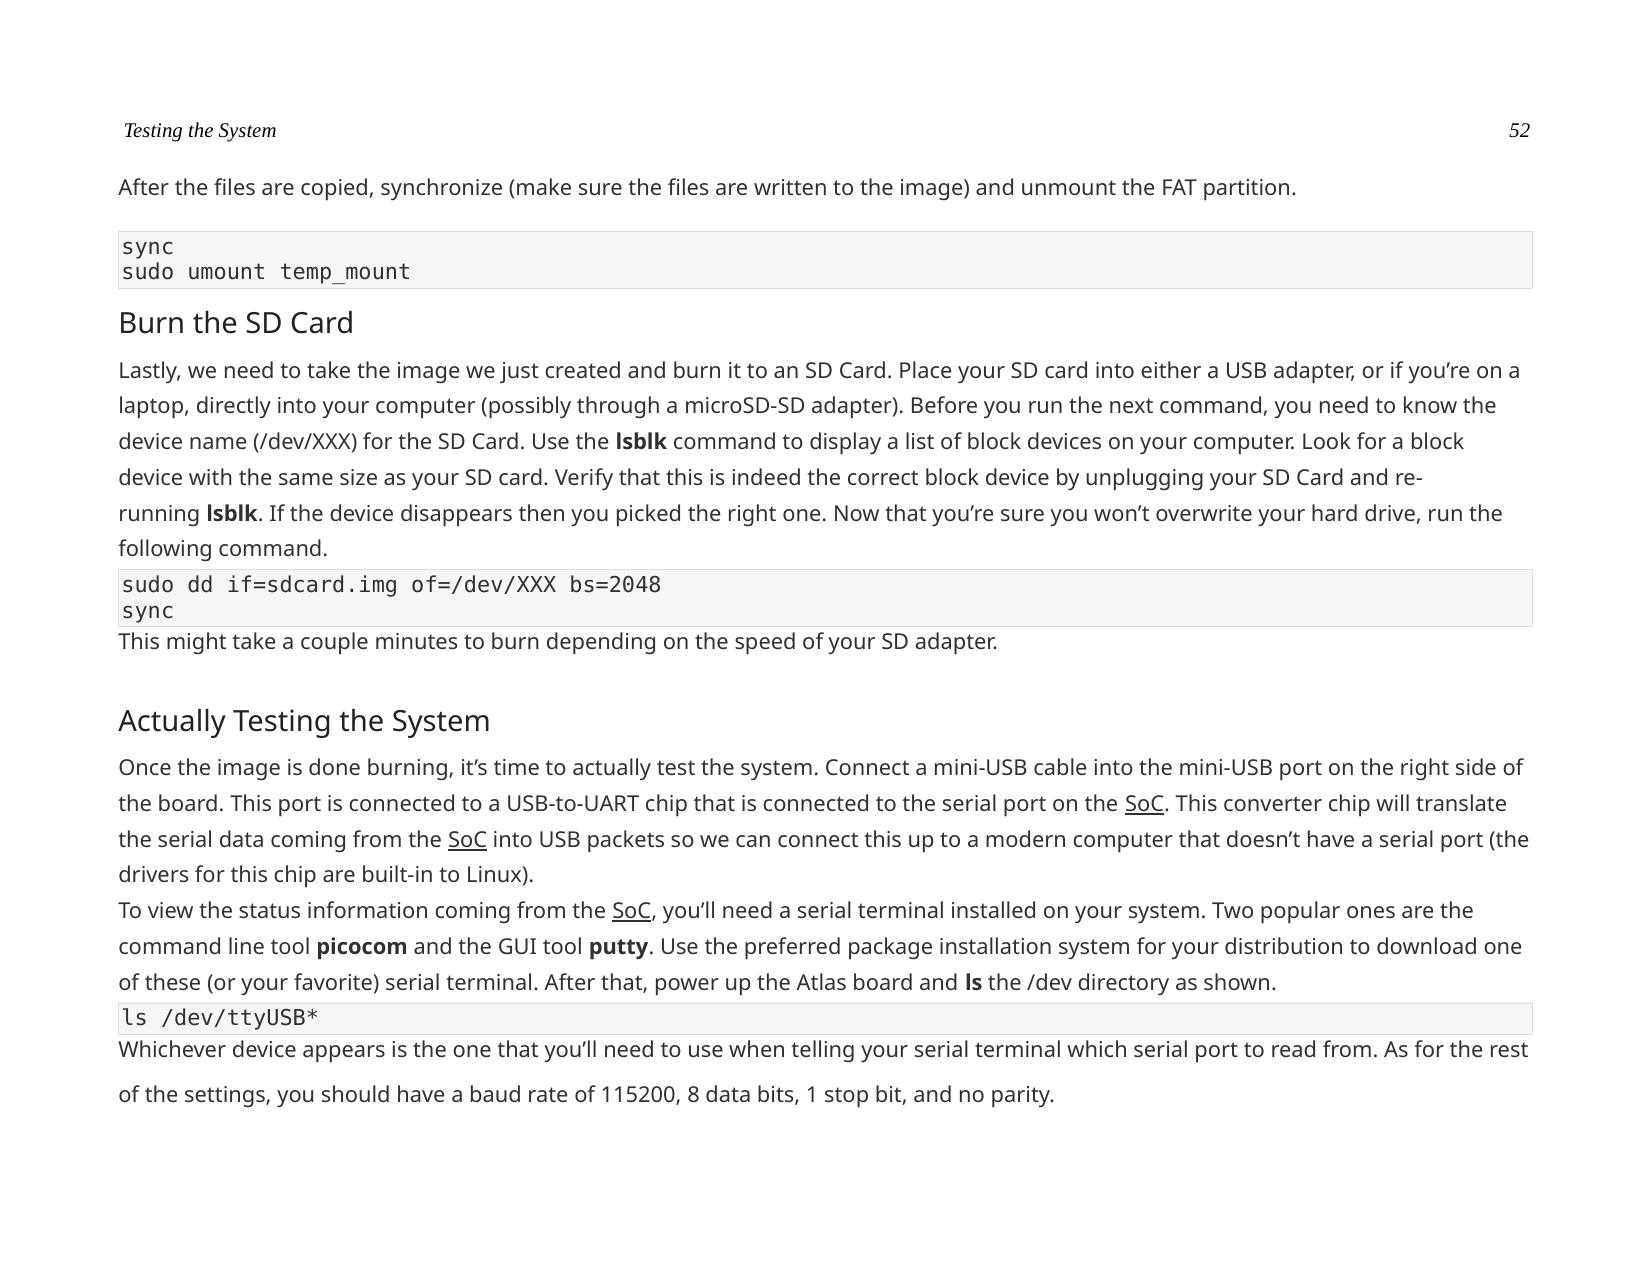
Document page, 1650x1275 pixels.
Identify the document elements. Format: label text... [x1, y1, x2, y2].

text To view the status information coming from the SoC, you’ll need a serial terminal installed on your system. Two popular ones are the command line tool picocom and the GUI tool putty. Use the preferred package installation system for your distribution to download one of these (or your favorite) serial terminal. After that, power up the Atlas board and ls the /dev directory as shown. [118, 895, 1532, 996]
text After the files are copied, synchronize (make sure the files are written to the image) and unmount the FAT partition. [118, 172, 1532, 201]
text Whichever device appears is the one that you’ll need to use when telling your serial terminal which serial port to read from. As for the rest of the settings, you should have a baud rate of 115200, 8 data bits, 1 stop bit, and no parity. [118, 1035, 1532, 1108]
text This might take a couple minutes to burn depending on the speed of your SD adapter. [118, 627, 1532, 656]
text sudo umount temp_mount [119, 256, 1532, 288]
text sudo dd if=sdcard.img of=/dev/XXX bs=2048 [119, 570, 1532, 595]
text Once the image is done burning, it’s time to actually test the system. Connect a mini-USB cable into the mini-USB port on the right side of the board. This port is connected to a USB-to-UART chip that is connected to the serial port on the SoC. This converter chip will translate the serial data coming from the SoC into USB packets so we can connect this up to a modern computer that doesn’t have a serial port (the drivers for this chip are built-in to Linux). [118, 752, 1532, 889]
text Lastly, we need to take the image we just created and burn it to an SD Card. Place your SD card into either a USB adapter, or if you’re on a laptop, directly into your computer (possibly through a microSD-SD adapter). Before you run the next command, you need to know the device name (/dev/XXX) for the SD Card. Use the lsblk command to display a list of block devices on your computer. Look for a block device with the same size as your SD card. Verify that this is indeed the correct block device by unplugging your SD Card and re-running lsblk. If the device disappears then you picked the right one. Now that you’re sure you won’t overwrite your hard drive, run the following command. [118, 355, 1532, 563]
subtitle Burn the SD Card [118, 303, 1532, 342]
subtitle Actually Testing the System [118, 700, 1532, 740]
text ls /dev/ttyUSB* [119, 1004, 1532, 1034]
text sync [119, 232, 1532, 256]
text sync [119, 595, 1532, 626]
